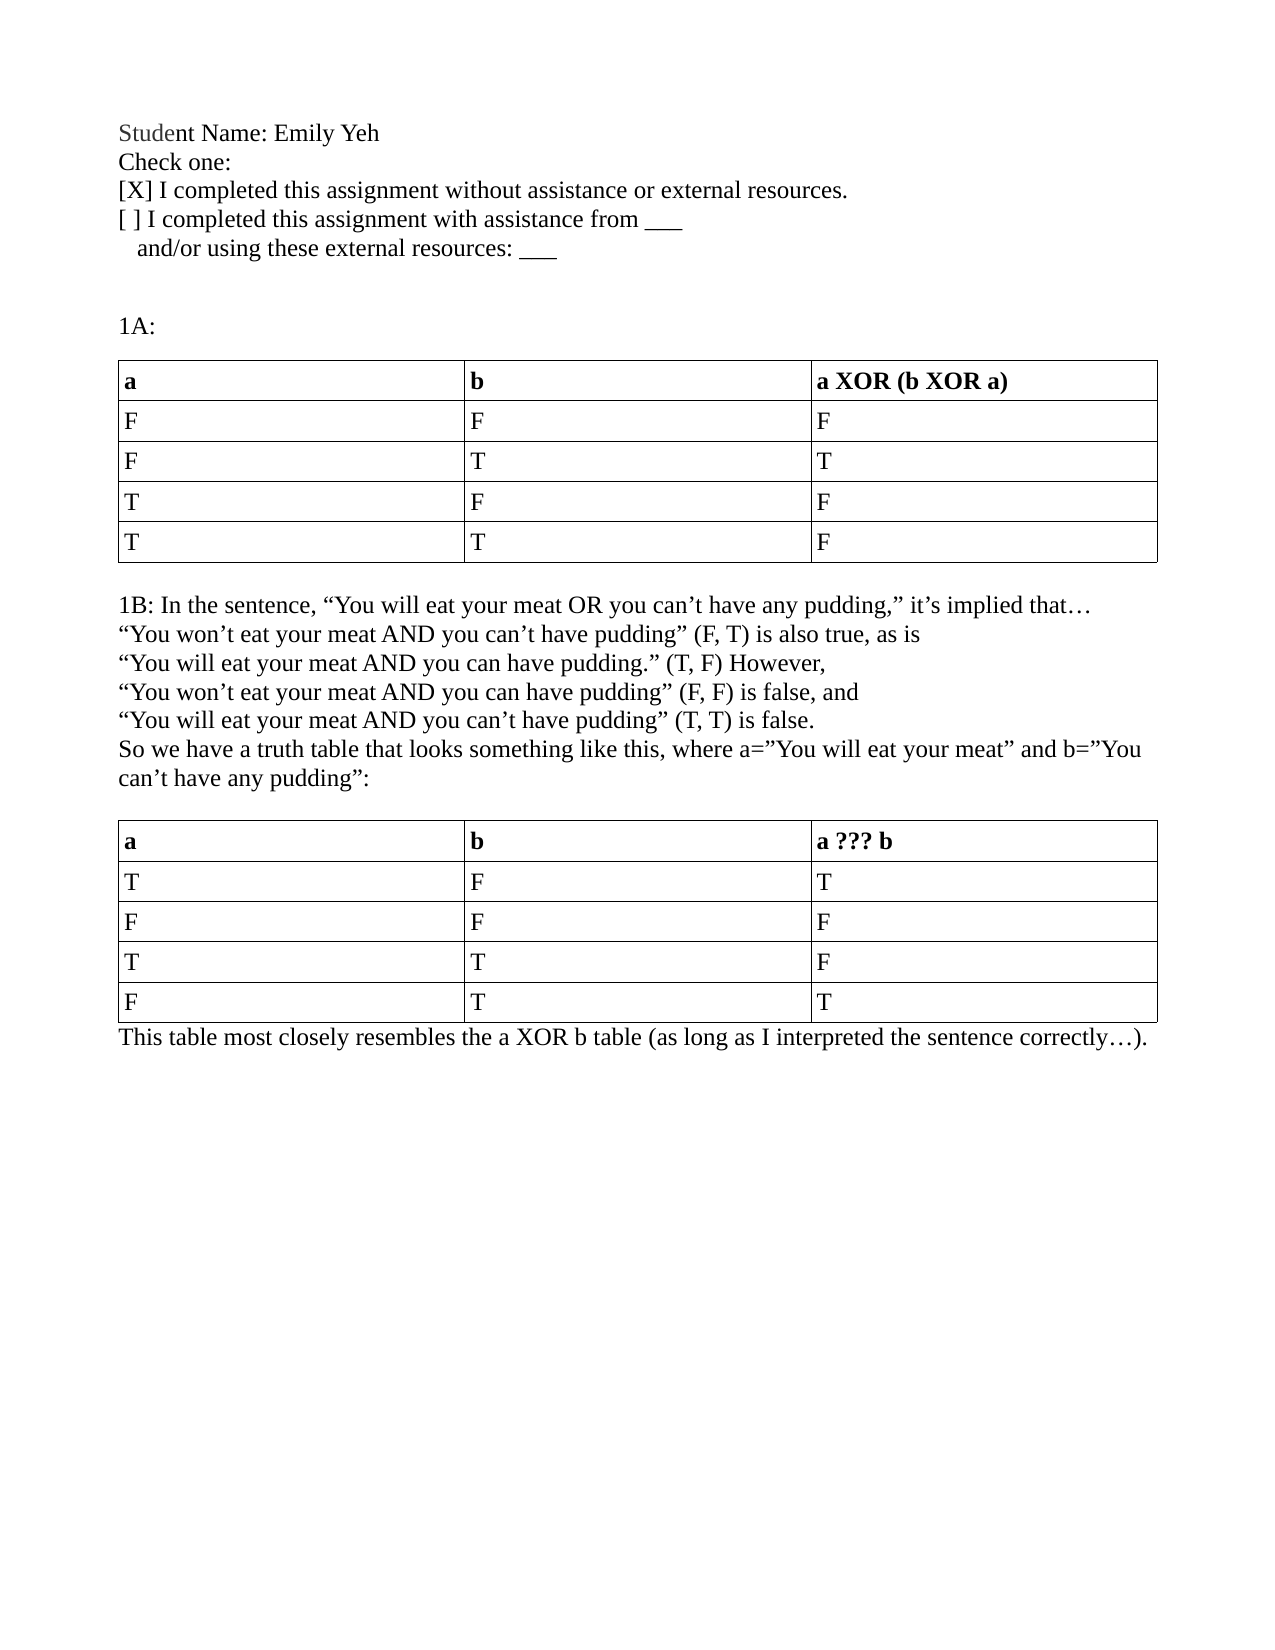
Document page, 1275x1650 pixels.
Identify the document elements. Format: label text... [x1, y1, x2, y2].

table_cell T [119, 862, 464, 901]
table_cell F [812, 401, 1157, 441]
table_cell T [119, 522, 464, 562]
table_cell T [465, 522, 811, 562]
table_cell F [812, 522, 1157, 562]
table_cell F [119, 401, 464, 441]
table_cell F [465, 862, 811, 901]
text “You will eat your meat AND you can’t have pudding” (T, T) is false. [118, 705, 1157, 734]
table_cell F [812, 942, 1157, 982]
table_cell F [119, 983, 464, 1022]
table_header a ??? b [812, 821, 1157, 861]
text and/or using these external resources: ___ [118, 233, 1157, 262]
table_cell T [465, 942, 811, 982]
table_cell T [465, 983, 811, 1022]
text [ ] I completed this assignment with assistance from ___ [118, 204, 1157, 233]
table_cell T [812, 983, 1157, 1022]
table_cell F [465, 902, 811, 941]
table_cell T [465, 442, 811, 481]
table_cell F [465, 401, 811, 441]
table_header a [119, 821, 464, 861]
table_header a [119, 361, 464, 400]
table_header a XOR (b XOR a) [812, 361, 1157, 400]
text 1A: [118, 311, 1157, 340]
table_cell T [812, 442, 1157, 481]
table_cell F [465, 482, 811, 521]
text [X] I completed this assignment without assistance or external resources. [118, 176, 1157, 204]
text “You won’t eat your meat AND you can’t have pudding” (F, T) is also true, as is [118, 619, 1157, 648]
text “You will eat your meat AND you can have pudding.” (T, F) However, [118, 648, 1157, 677]
table_cell F [812, 482, 1157, 521]
table_cell F [119, 902, 464, 941]
table_cell T [119, 942, 464, 982]
text Student Name: Emily Yeh [118, 118, 1157, 147]
table_header b [465, 361, 811, 400]
table_cell F [812, 902, 1157, 941]
text “You won’t eat your meat AND you can have pudding” (F, F) is false, and [118, 677, 1157, 705]
text So we have a truth table that looks something like this, where a=”You will eat your meat” and b=”You can’t have any pudding”: [118, 734, 1157, 792]
table_cell F [119, 442, 464, 481]
text Check one: [118, 147, 1157, 176]
text This table most closely resembles the a XOR b table (as long as I interpreted the sentence correctly…). [118, 1023, 1157, 1051]
text 1B: In the sentence, “You will eat your meat OR you can’t have any pudding,” it’s implied that… [118, 590, 1157, 619]
table_cell T [812, 862, 1157, 901]
table_cell T [119, 482, 464, 521]
table_header b [465, 821, 811, 861]
